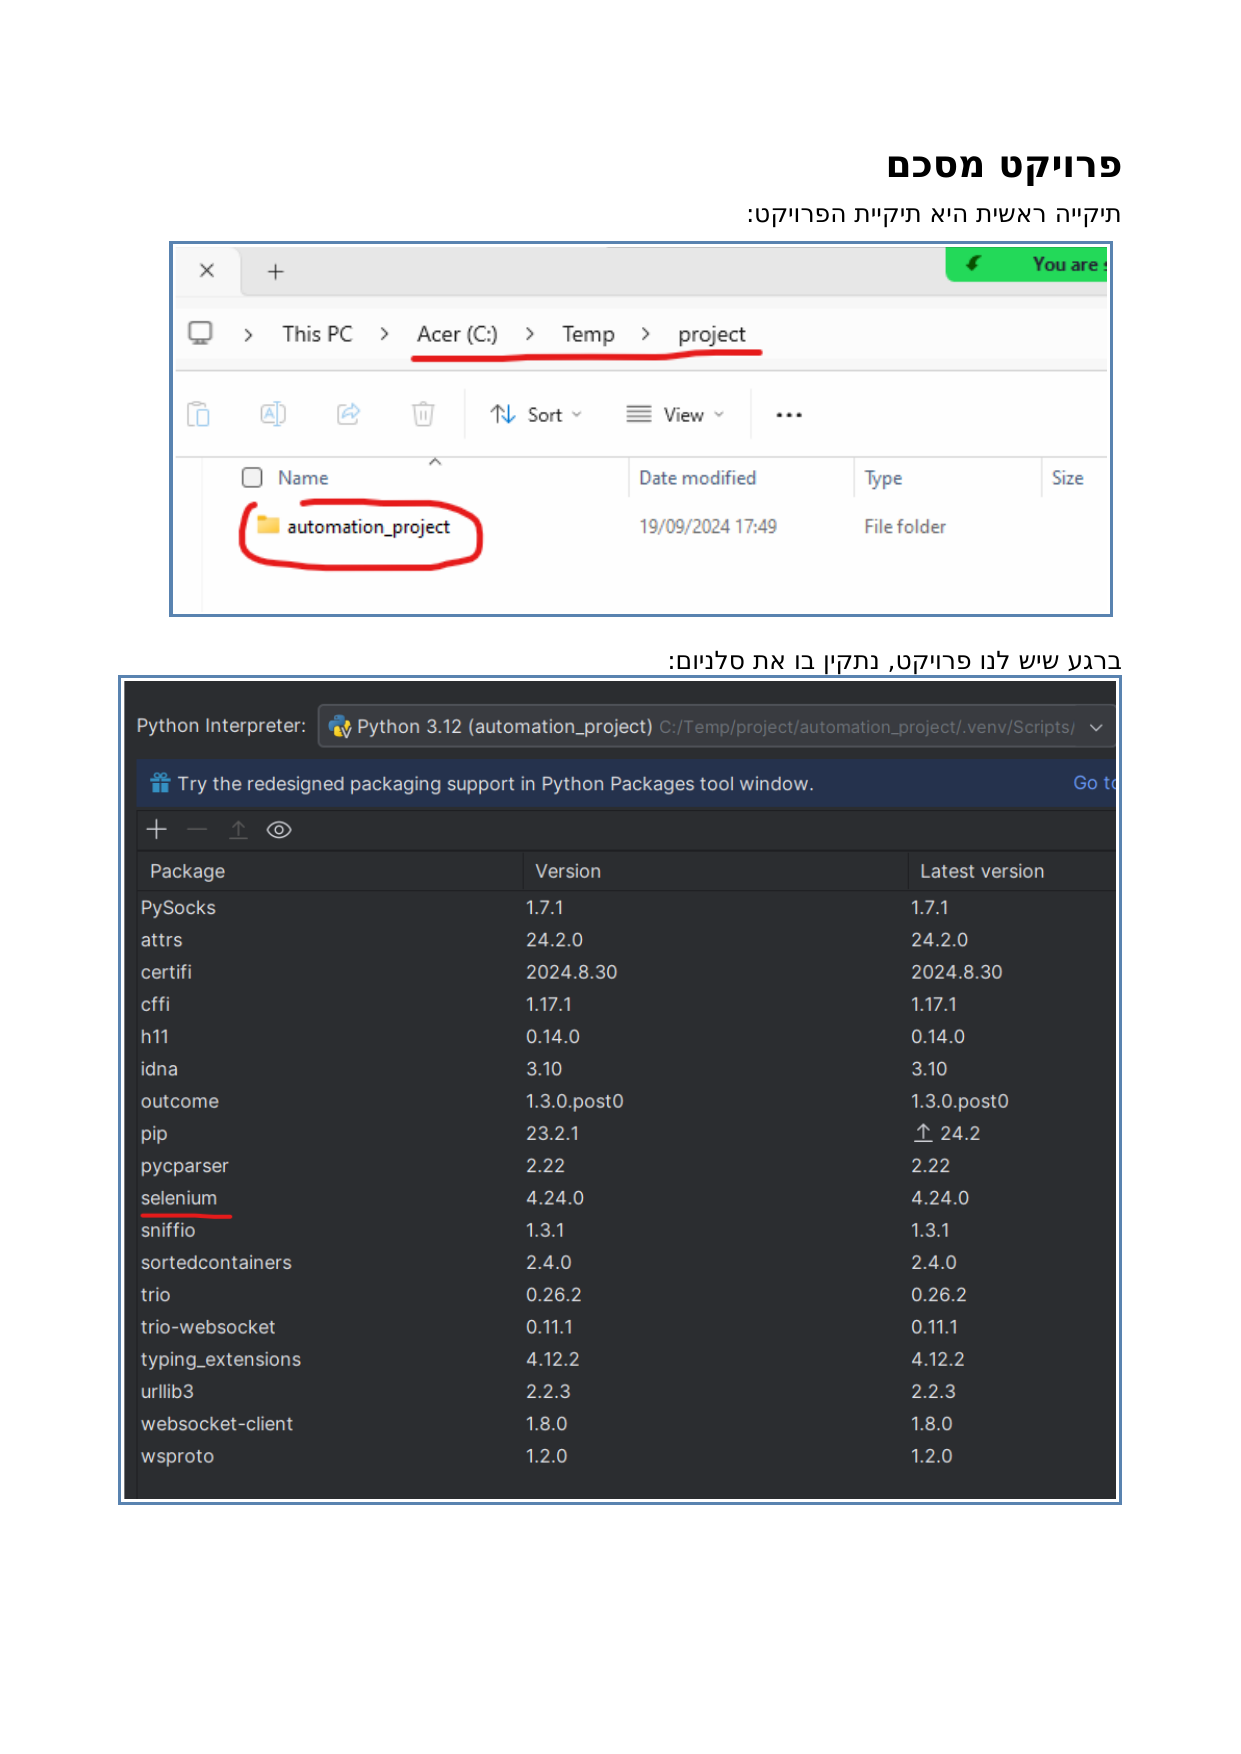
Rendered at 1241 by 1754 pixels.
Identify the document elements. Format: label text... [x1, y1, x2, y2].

subtitle פרויקט מסכם [118, 143, 1122, 187]
picture [175, 247, 1107, 612]
text תיקייה ראשית היא תיקיית הפרויקט: [118, 199, 1122, 228]
picture [124, 681, 1116, 1499]
text ברגע שיש לנו פרויקט, נתקין בו את סלניום: [118, 646, 1122, 675]
